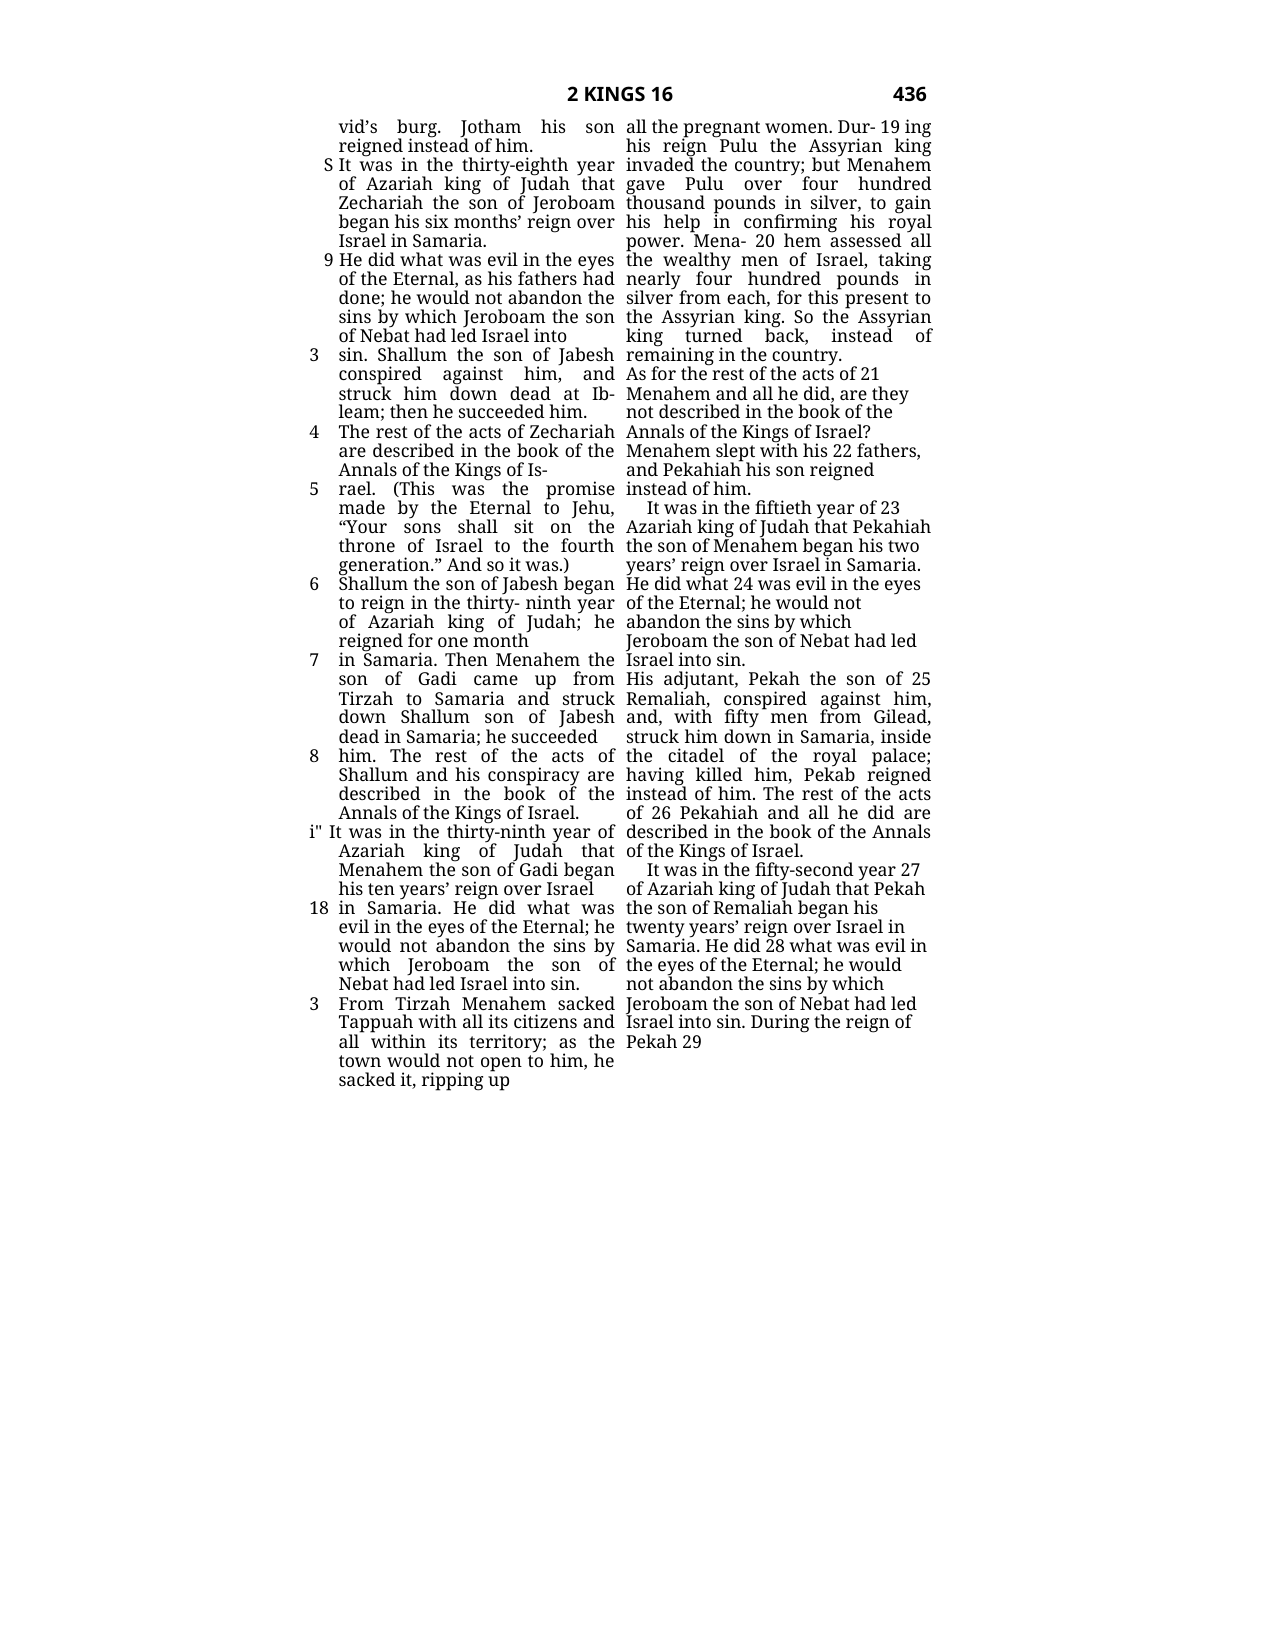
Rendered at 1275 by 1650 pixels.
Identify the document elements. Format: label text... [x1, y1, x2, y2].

list him. The rest of the acts of Shallum and his conspiracy are described in the book of the Annals of the Kings of Israel. [309, 747, 615, 823]
text His adjutant, Pekah the son of 25 Remaliah, conspired against him, and, with fifty men from Gilead, struck him down in Samaria, inside the citadel of the royal palace; having killed him, Pekab reigned instead of him. The rest of the acts of 26 Pekahiah and all he did are described in the book of the Annals of the Kings of Israel. [626, 671, 932, 861]
text As for the rest of the acts of 21 Menahem and all he did, are they not described in the book of the Annals of the Kings of Israel? Menahem slept with his 22 fathers, and Pekahiah his son reigned instead of him. [626, 366, 932, 499]
list The rest of the acts of Zecha­riah are described in the book of the Annals of the Kings of Is- [309, 423, 615, 480]
list sin. Shallum the son of Jabesh conspired against him, and struck him down dead at Ib- leam; then he succeeded him. [309, 347, 615, 423]
text i" It was in the thirty-ninth year of Azariah king of Judah that Menahem the son of Gadi began his ten years’ reign over Israel [309, 823, 615, 899]
list in Samaria. Then Menahem the son of Gadi came up from Tirzah to Samaria and struck down Shallum son of Jabesh dead in Samaria; he succeeded [309, 652, 615, 747]
text It was in the fiftieth year of 23 Azariah king of Judah that Pe­kahiah the son of Menahem be­gan his two years’ reign over Israel in Samaria. He did what 24 was evil in the eyes of the Eter­nal; he would not abandon the sins by which Jeroboam the son of Nebat had led Israel into sin. [626, 499, 932, 671]
text vid’s burg. Jotham his son reigned instead of him. [338, 118, 615, 156]
text all the pregnant women. Dur- 19 ing his reign Pulu the Assyrian king invaded the country; but Menahem gave Pulu over four hundred thousand pounds in silver, to gain his help in con­firming his royal power. Mena- 20 hem assessed all the wealthy men of Israel, taking nearly four hundred pounds in silver from each, for this present to the Assyrian king. So the Assyrian king turned back, instead of remaining in the country. [626, 118, 932, 366]
list Shallum the son of Jabesh began to reign in the thirty- ninth year of Azariah king of Judah; he reigned for one month [309, 575, 615, 652]
text 9 He did what was evil in the eyes of the Eternal, as his fathers had done; he would not abandon the sins by which Jeroboam the son of Nebat had led Israel into [324, 251, 615, 347]
list rael. (This was the promise made by the Eternal to Jehu, “Your sons shall sit on the throne of Israel to the fourth generation.” And so it was.) [309, 480, 615, 575]
text S It was in the thirty-eighth year of Azariah king of Judah that Zechariah the son of Jero­boam began his six months’ reign over Israel in Samaria. [324, 156, 615, 251]
text It was in the fifty-second year 27 of Azariah king of Judah that Pekah the son of Remaliah began his twenty years’ reign over Israel in Samaria. He did 28 what was evil in the eyes of the Eternal; he would not abandon the sins by which Jeroboam the son of Nebat had led Israel into sin. During the reign of Pekah 29 [626, 861, 932, 1052]
list in Samaria. He did what was evil in the eyes of the Eternal; he would not abandon the sins by which Jeroboam the son of Nebat had led Israel into sin. [309, 899, 615, 995]
list From Tirzah Menahem sacked Tappuah with all its citizens and all within its territory; as the town would not open to him, he sacked it, ripping up [309, 995, 615, 1090]
